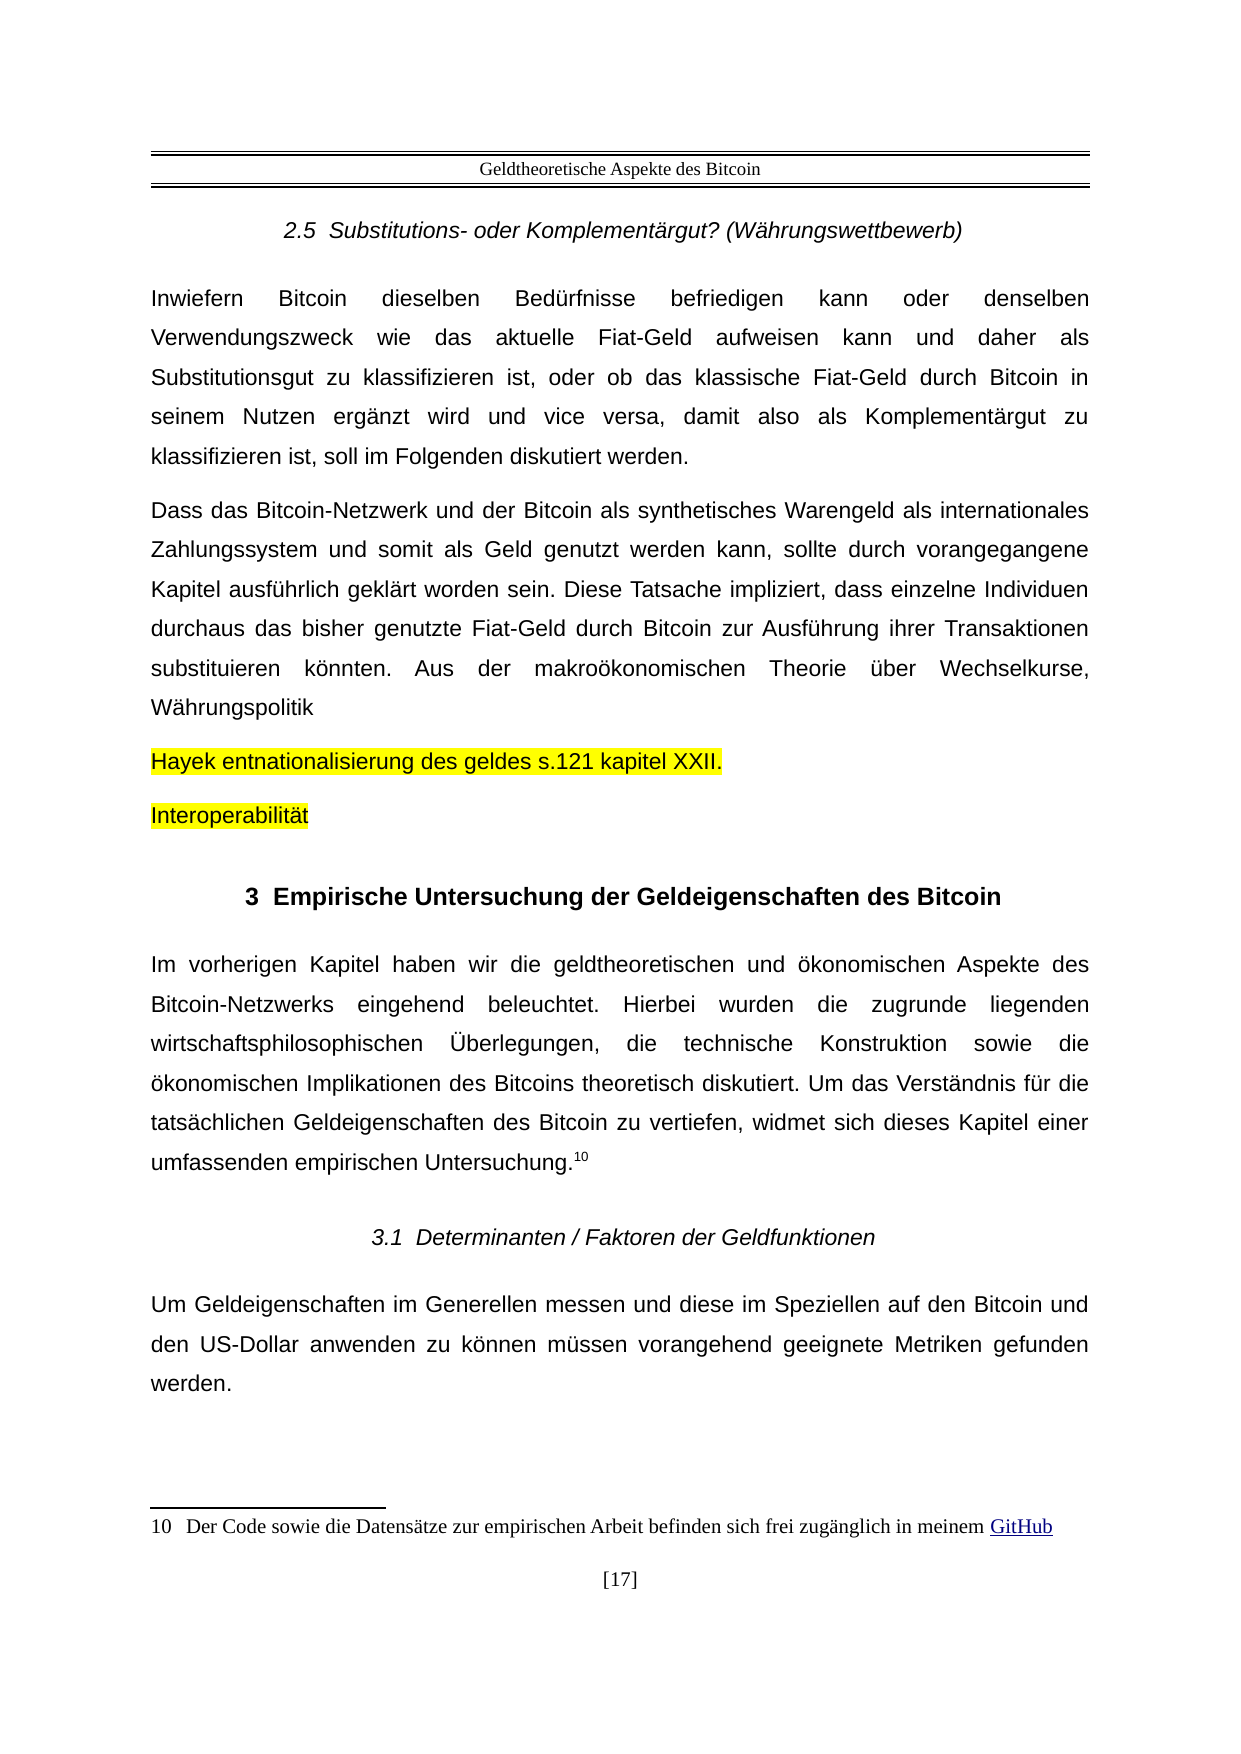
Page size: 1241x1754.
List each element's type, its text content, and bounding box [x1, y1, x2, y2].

text Um Geldeigenschaften im Generellen messen und diese im Speziellen auf den Bitcoin und den US-Dollar anwenden zu können müssen vorangehend geeignete Metriken gefunden werden. [151, 1291, 1090, 1397]
text Hayek entnationalisierung des geldes s.121 kapitel XXII. [151, 748, 1090, 775]
text Dass das Bitcoin-Netzwerk und der Bitcoin als synthetisches Warengeld als internationales Zahlungssystem und somit als Geld genutzt werden kann, sollte durch vorangegangene Kapitel ausführlich geklärt worden sein. Diese Tatsache impliziert, dass einzelne Individuen durchaus das bisher genutzte Fiat-Geld durch Bitcoin zur Ausführung ihrer Transaktionen substituieren könnten. Aus der makroökonomischen Theorie über Wechselkurse, Währungspolitik [151, 497, 1090, 721]
text Interoperabilität [151, 802, 1090, 829]
subtitle Substitutions- oder Komplementärgut? (Währungswettbewerb) [151, 217, 1090, 243]
text Im vorherigen Kapitel haben wir die geldtheoretischen und ökonomischen Aspekte des Bitcoin-Netzwerks eingehend beleuchtet. Hierbei wurden die zugrunde liegenden wirtschaftsphilosophischen Überlegungen, die technische Konstruktion sowie die ökonomischen Implikationen des Bitcoins theoretisch diskutiert. Um das Verständnis für die tatsächlichen Geldeigenschaften des Bitcoin zu vertiefen, widmet sich dieses Kapitel einer umfassenden empirischen Untersuchung. [151, 951, 1090, 1175]
subtitle Empirische Untersuchung der Geldeigenschaften des Bitcoin [151, 881, 1090, 910]
text Der Code sowie die Datensätze zur empirischen Arbeit befinden sich frei zugänglich in meinem GitHub [151, 1514, 1090, 1538]
text Inwiefern Bitcoin dieselben Bedürfnisse befriedigen kann oder denselben Verwendungszweck wie das aktuelle Fiat-Geld aufweisen kann und daher als Substitutionsgut zu klassifizieren ist, oder ob das klassische Fiat-Geld durch Bitcoin in seinem Nutzen ergänzt wird und vice versa, damit also als Komplementärgut zu klassifizieren ist, soll im Folgenden diskutiert werden. [151, 285, 1090, 469]
subtitle Determinanten / Faktoren der Geldfunktionen [151, 1223, 1090, 1250]
